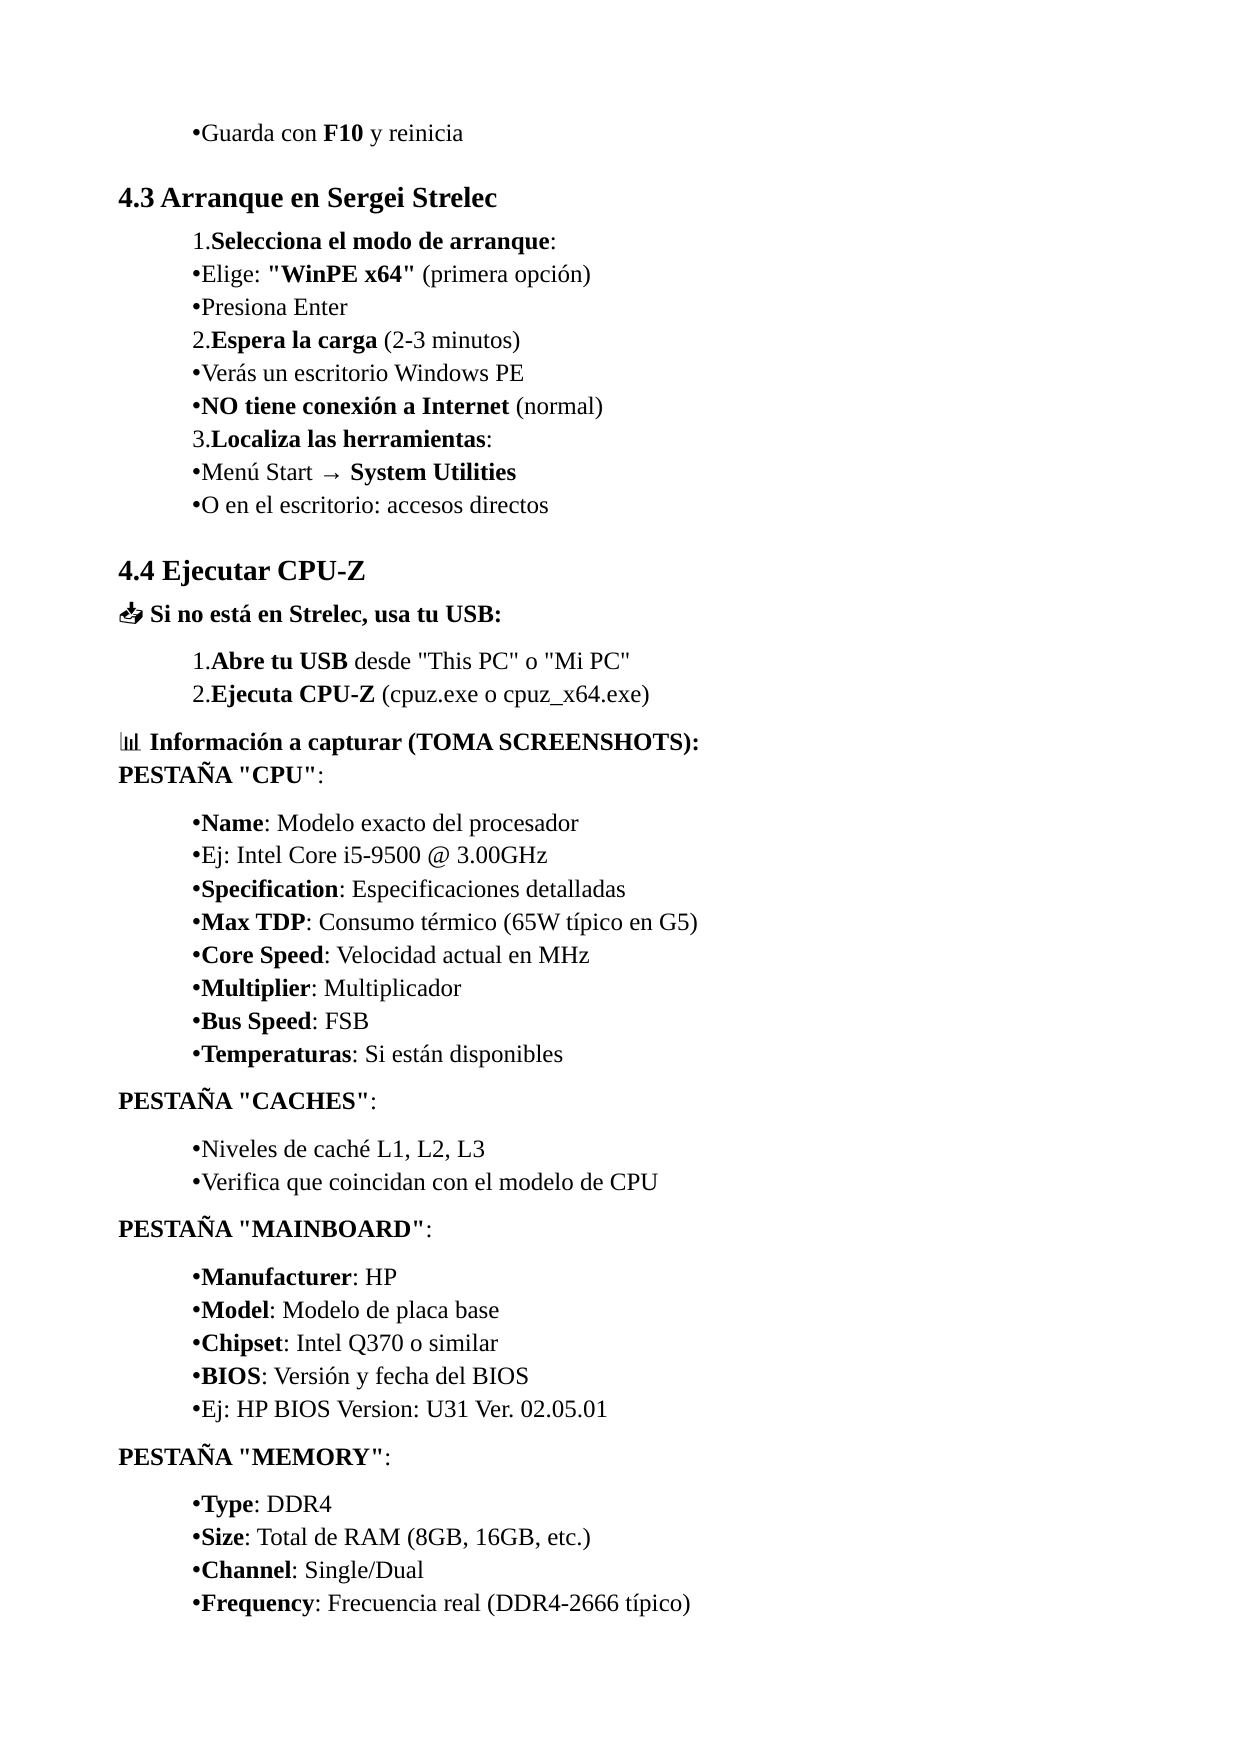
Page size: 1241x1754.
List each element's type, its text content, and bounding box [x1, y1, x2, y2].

list Chipset: Intel Q370 o similar [118, 1328, 1122, 1357]
text PESTAÑA "CPU": [118, 760, 1122, 789]
list NO tiene conexión a Internet (normal) [118, 391, 1122, 420]
list Core Speed: Velocidad actual en MHz [118, 940, 1122, 968]
list Specification: Especificaciones detalladas [118, 874, 1122, 902]
list Verás un escritorio Windows PE [118, 358, 1122, 387]
list Multiplier: Multiplicador [118, 973, 1122, 1001]
subtitle 4.3 Arranque en Sergei Strelec [118, 180, 1122, 214]
list Verifica que coincidan con el modelo de CPU [118, 1167, 1122, 1196]
list Elige: "WinPE x64" (primera opción) [118, 259, 1122, 288]
list Max TDP: Consumo térmico (65W típico en G5) [118, 907, 1122, 935]
list Manufacturer: HP [118, 1262, 1122, 1291]
list Abre tu USB desde "This PC" o "Mi PC" [118, 646, 1122, 675]
list Ejecuta CPU-Z (cpuz.exe o cpuz_x64.exe) [118, 679, 1122, 708]
list Name: Modelo exacto del procesador [118, 808, 1122, 836]
list Ej: HP BIOS Version: U31 Ver. 02.05.01 [118, 1394, 1122, 1423]
list Espera la carga (2-3 minutos) [118, 325, 1122, 354]
list Ej: Intel Core i5-9500 @ 3.00GHz [118, 841, 1122, 869]
text 📥 Si no está en Strelec, usa tu USB: [118, 599, 1122, 627]
text PESTAÑA "MEMORY": [118, 1442, 1122, 1471]
list Temperaturas: Si están disponibles [118, 1039, 1122, 1067]
list Niveles de caché L1, L2, L3 [118, 1134, 1122, 1163]
list Model: Modelo de placa base [118, 1295, 1122, 1324]
list Presiona Enter [118, 292, 1122, 321]
list Menú Start → System Utilities [118, 457, 1122, 486]
list Localiza las herramientas: [118, 424, 1122, 453]
text 📊 Información a capturar (TOMA SCREENSHOTS): [118, 727, 1122, 756]
list Channel: Single/Dual [118, 1556, 1122, 1584]
list BIOS: Versión y fecha del BIOS [118, 1361, 1122, 1390]
text PESTAÑA "CACHES": [118, 1086, 1122, 1115]
list Frequency: Frecuencia real (DDR4-2666 típico) [118, 1588, 1122, 1617]
list Selecciona el modo de arranque: [118, 226, 1122, 255]
list Type: DDR4 [118, 1489, 1122, 1518]
list Bus Speed: FSB [118, 1006, 1122, 1034]
text PESTAÑA "MAINBOARD": [118, 1214, 1122, 1243]
subtitle 4.4 Ejecutar CPU-Z [118, 553, 1122, 586]
list Size: Total de RAM (8GB, 16GB, etc.) [118, 1522, 1122, 1551]
list Guarda con F10 y reinicia [118, 118, 1122, 147]
list O en el escritorio: accesos directos [118, 491, 1122, 519]
